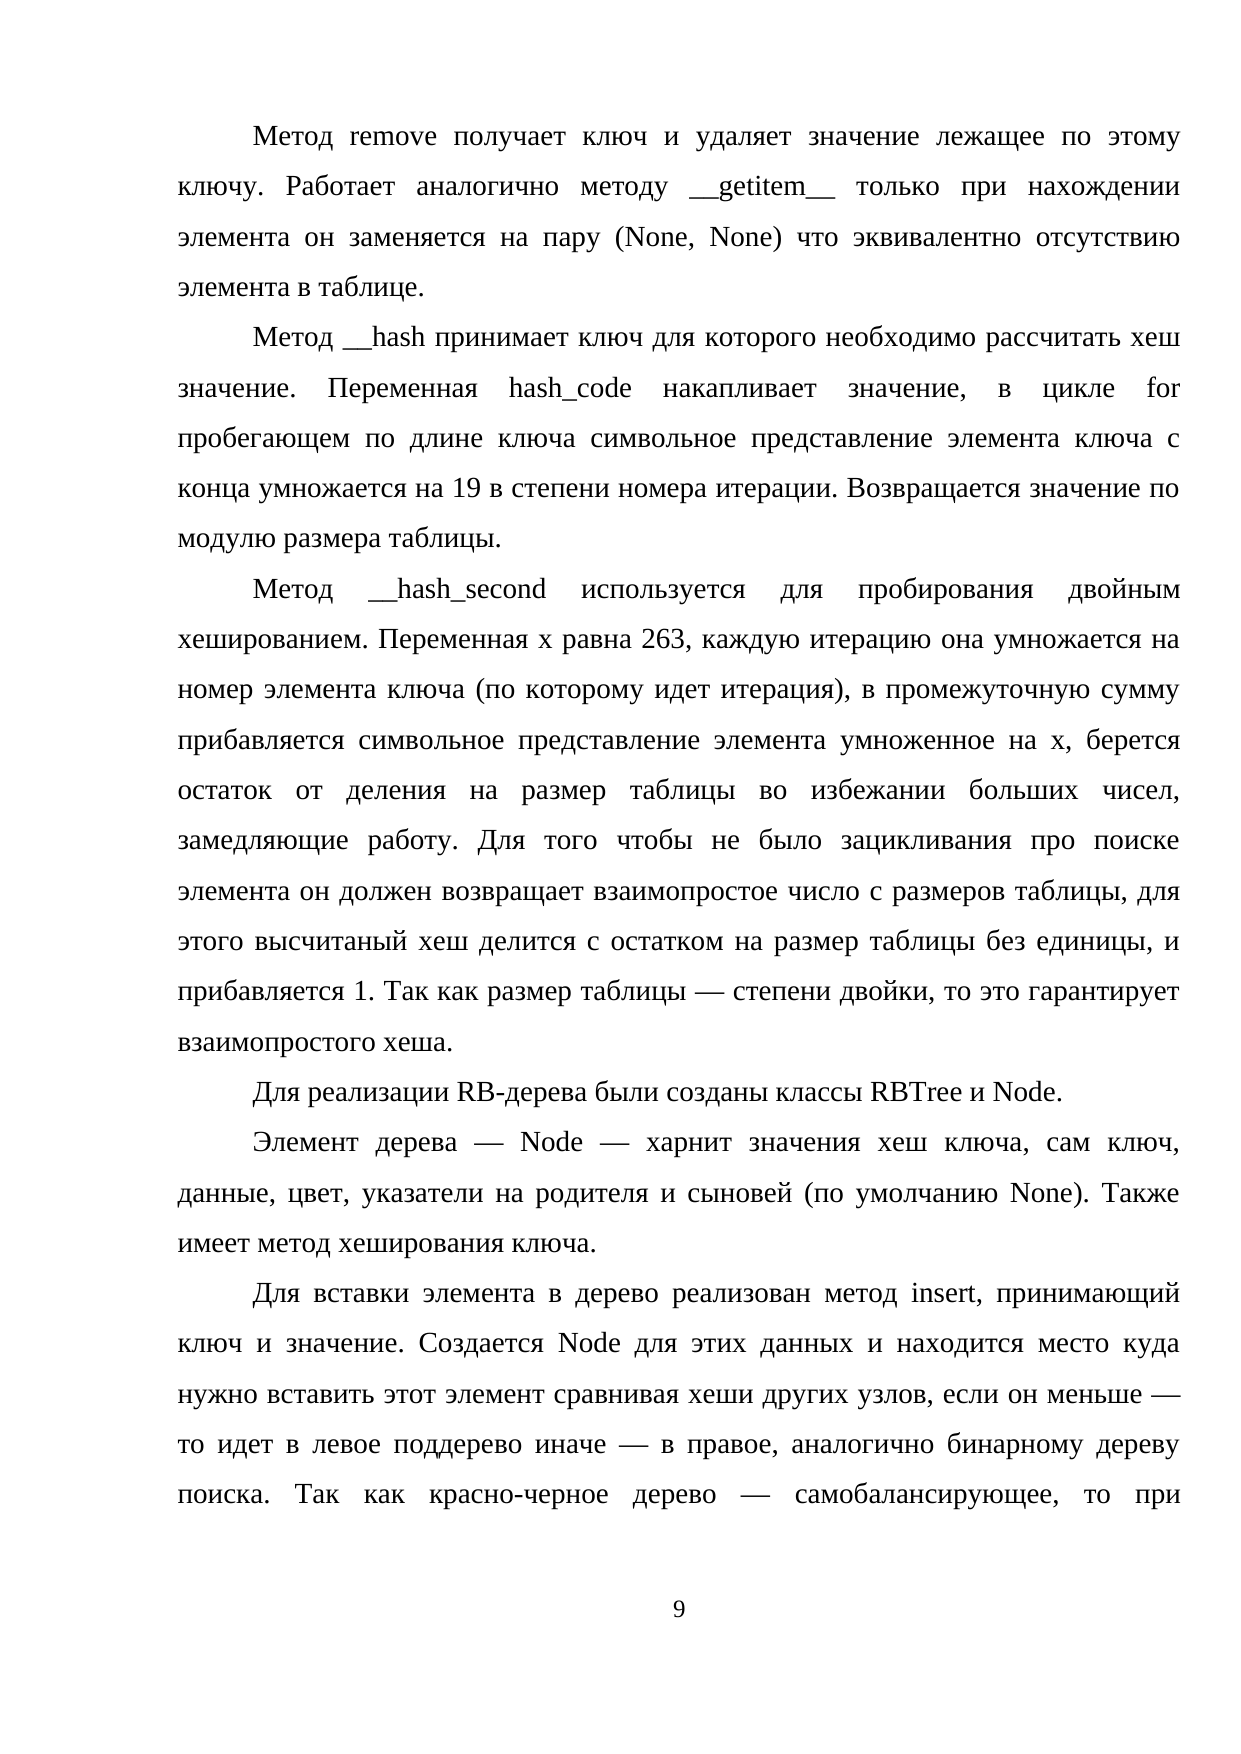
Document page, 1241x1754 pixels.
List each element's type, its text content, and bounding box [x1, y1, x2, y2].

text Метод __hash принимает ключ для которого необходимо рассчитать хеш значение. Переменная hash_code накапливает значение, в цикле for пробегающем по длине ключа символьное представление элемента ключа с конца умножается на 19 в степени номера итерации. Возвращается значение по модулю размера таблицы. [177, 319, 1181, 554]
text Для реализации RB-дерева были созданы классы RBTree и Node. [177, 1074, 1181, 1108]
text Метод remove получает ключ и удаляет значение лежащее по этому ключу. Работает аналогично методу __getitem__ только при нахождении элемента он заменяется на пару (None, None) что эквивалентно отсутствию элемента в таблице. [177, 118, 1181, 303]
text Элемент дерева — Node — харнит значения хеш ключа, сам ключ, данные, цвет, указатели на родителя и сыновей (по умолчанию None). Также имеет метод хеширования ключа. [177, 1124, 1181, 1258]
text Для вставки элемента в дерево реализован метод insert, принимающий ключ и значение. Создается Node для этих данных и находится место куда нужно вставить этот элемент сравнивая хеши других узлов, если он меньше — то идет в левое поддерево иначе — в правое, аналогично бинарному дереву поиска. Так как красно-черное дерево — самобалансирующее, то при [177, 1275, 1181, 1510]
text Метод __hash_second используется для пробирования двойным хешированием. Переменная x равна 263, каждую итерацию она умножается на номер элемента ключа (по которому идет итерация), в промежуточную сумму прибавляется символьное представление элемента умноженное на x, берется остаток от деления на размер таблицы во избежании больших чисел, замедляющие работу. Для того чтобы не было зацикливания про поиске элемента он должен возвращает взаимопростое число с размеров таблицы, для этого высчитаный хеш делится с остатком на размер таблицы без единицы, и прибавляется 1. Так как размер таблицы — степени двойки, то это гарантирует взаимопростого хеша. [177, 571, 1181, 1057]
